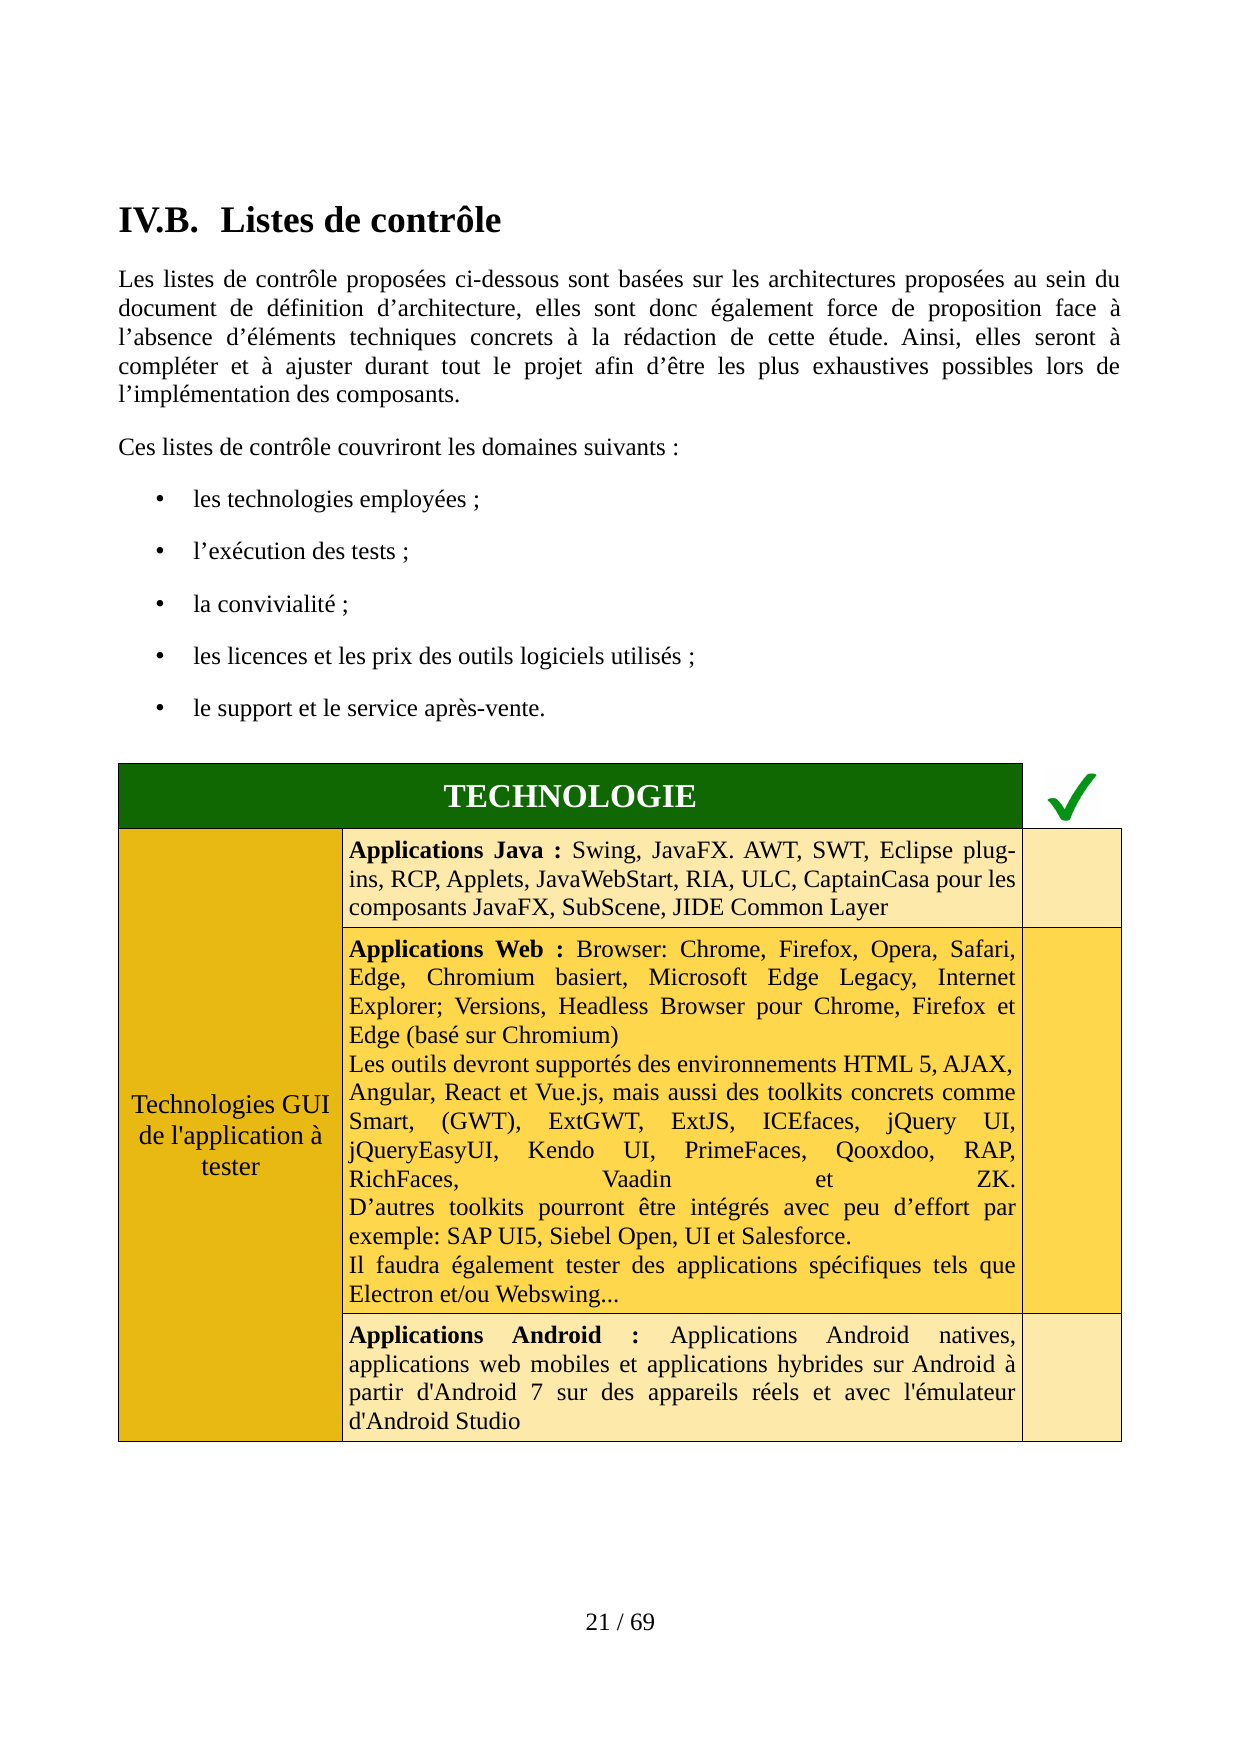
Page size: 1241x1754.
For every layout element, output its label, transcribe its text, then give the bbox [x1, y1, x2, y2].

table_cell Applications Web : Browser: Chrome, Firefox, Opera, Safari, Edge, Chromium basiert, Microsoft Edge Legacy, Internet Explorer; Versions, Headless Browser pour Chrome, Firefox et Edge (basé sur Chromium) Les outils devront supportés des environnements HTML 5, AJAX, Angular, React et Vue.js, mais aussi des toolkits concrets comme Smart, (GWT), ExtGWT, ExtJS, ICEfaces, jQuery UI, jQueryEasyUI, Kendo UI, PrimeFaces, Qooxdoo, RAP, RichFaces, Vaadin et ZK. D’autres toolkits pourront être intégrés avec peu d’effort par exemple: SAP UI5, Siebel Open, UI et Salesforce. Il faudra également tester des applications spécifiques tels que Electron et/ou Webswing... [343, 928, 1022, 1313]
picture [1043, 769, 1101, 823]
table_cell Applications Android : Applications Android natives, applications web mobiles et applications hybrides sur Android à partir d'Android 7 sur des appareils réels et avec l'émulateur d'Android Studio [343, 1314, 1022, 1441]
subtitle Listes de contrôle [118, 197, 1122, 240]
table_header [1023, 763, 1122, 828]
table_cell [1023, 1314, 1121, 1441]
table_header TECHNOLOGIE [119, 764, 1022, 828]
list l’exécution des tests ; [156, 536, 1122, 565]
text Les listes de contrôle proposées ci-dessous sont basées sur les architectures proposées au sein du document de définition d’architecture, elles sont donc également force de proposition face à l’absence d’éléments techniques concrets à la rédaction de cette étude. Ainsi, elles seront à compléter et à ajuster durant tout le projet afin d’être les plus exhaustives possibles lors de l’implémentation des composants. [118, 264, 1122, 408]
list les licences et les prix des outils logiciels utilisés ; [156, 641, 1122, 670]
table_cell Technologies GUI de l'application à tester [119, 829, 342, 1441]
table_cell [1023, 829, 1121, 927]
list le support et le service après-vente. [156, 693, 1122, 722]
list les technologies employées ; [156, 484, 1122, 513]
table_cell Applications Java : Swing, JavaFX. AWT, SWT, Eclipse plug-ins, RCP, Applets, JavaWebStart, RIA, ULC, CaptainCasa pour les composants JavaFX, SubScene, JIDE Common Layer [343, 829, 1022, 927]
list la convivialité ; [156, 589, 1122, 617]
text Ces listes de contrôle couvriront les domaines suivants : [118, 432, 1122, 461]
table_cell [1023, 928, 1121, 1313]
